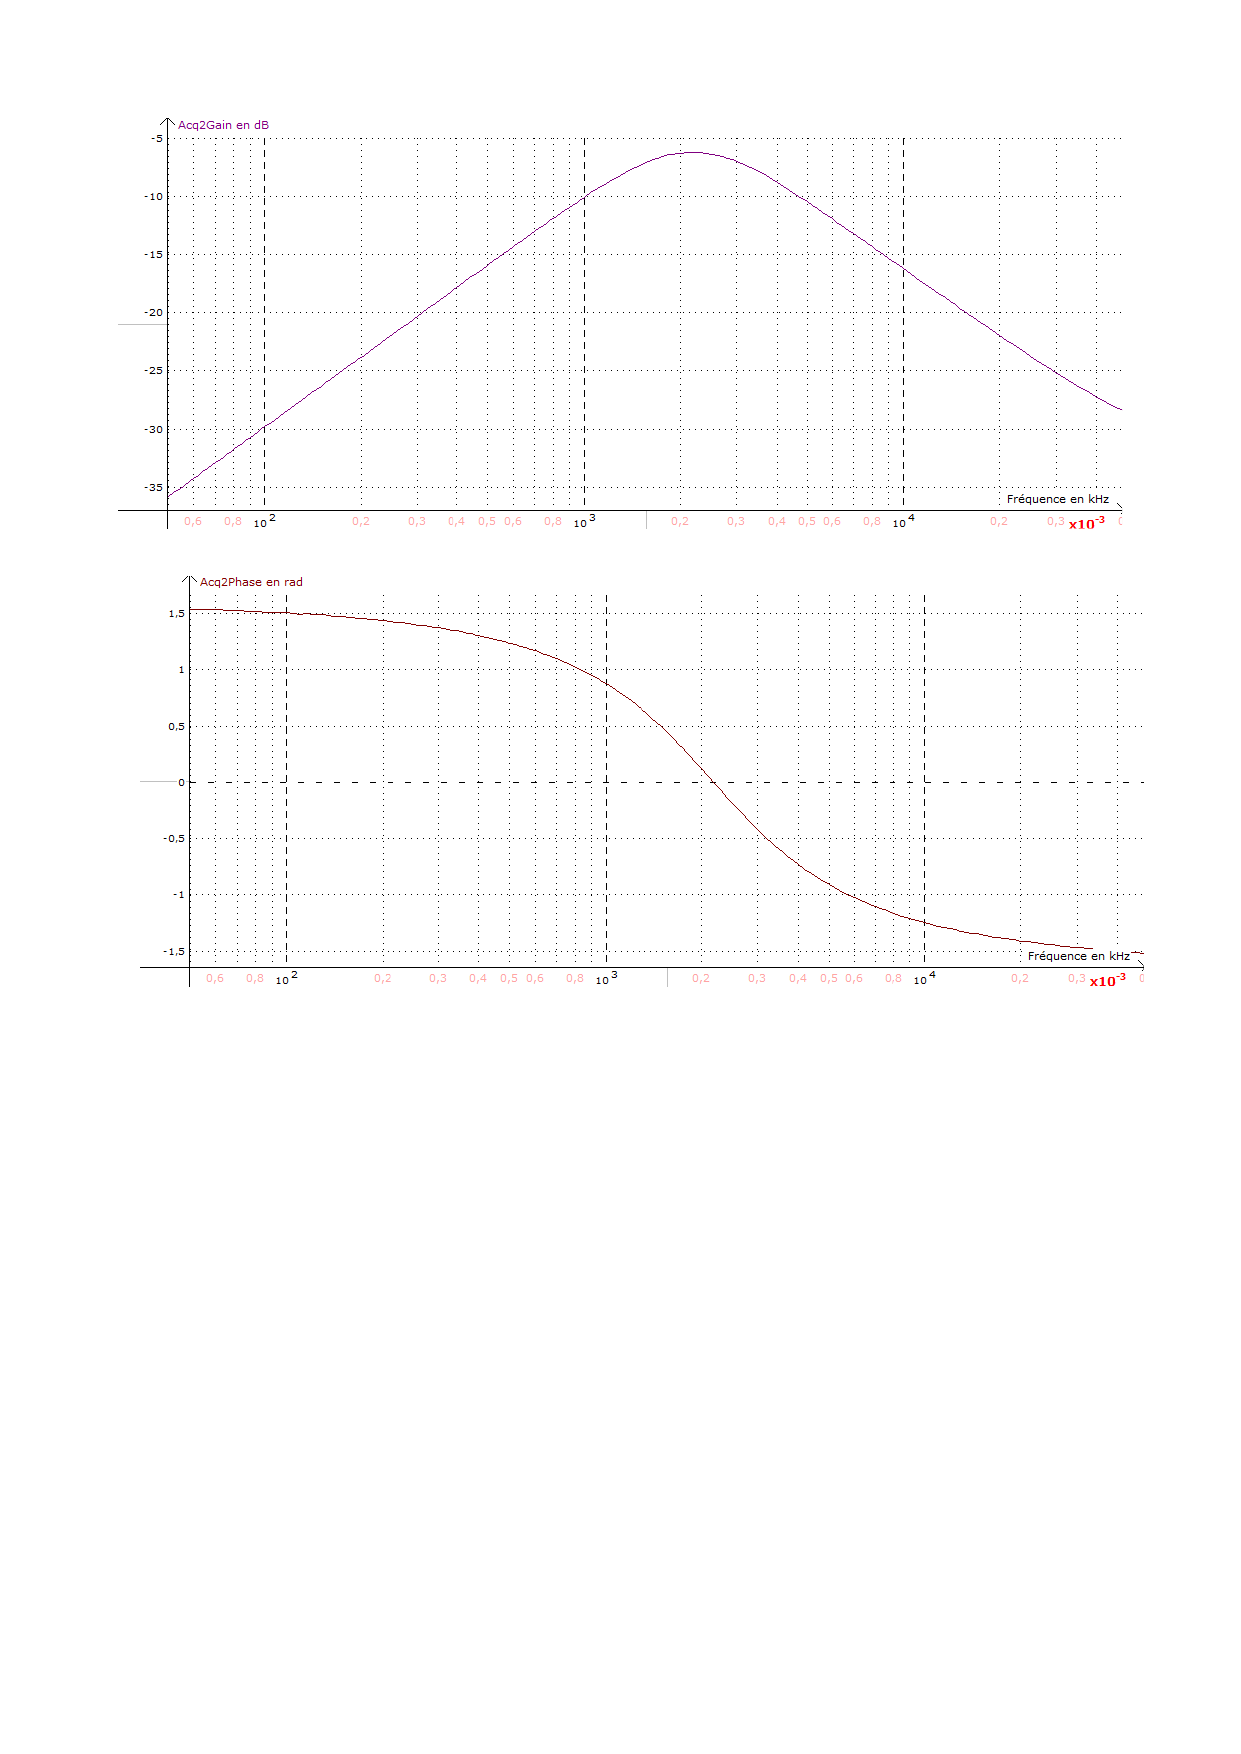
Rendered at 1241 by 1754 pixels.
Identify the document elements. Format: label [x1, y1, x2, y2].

picture [118, 118, 1123, 529]
picture [140, 576, 1144, 987]
